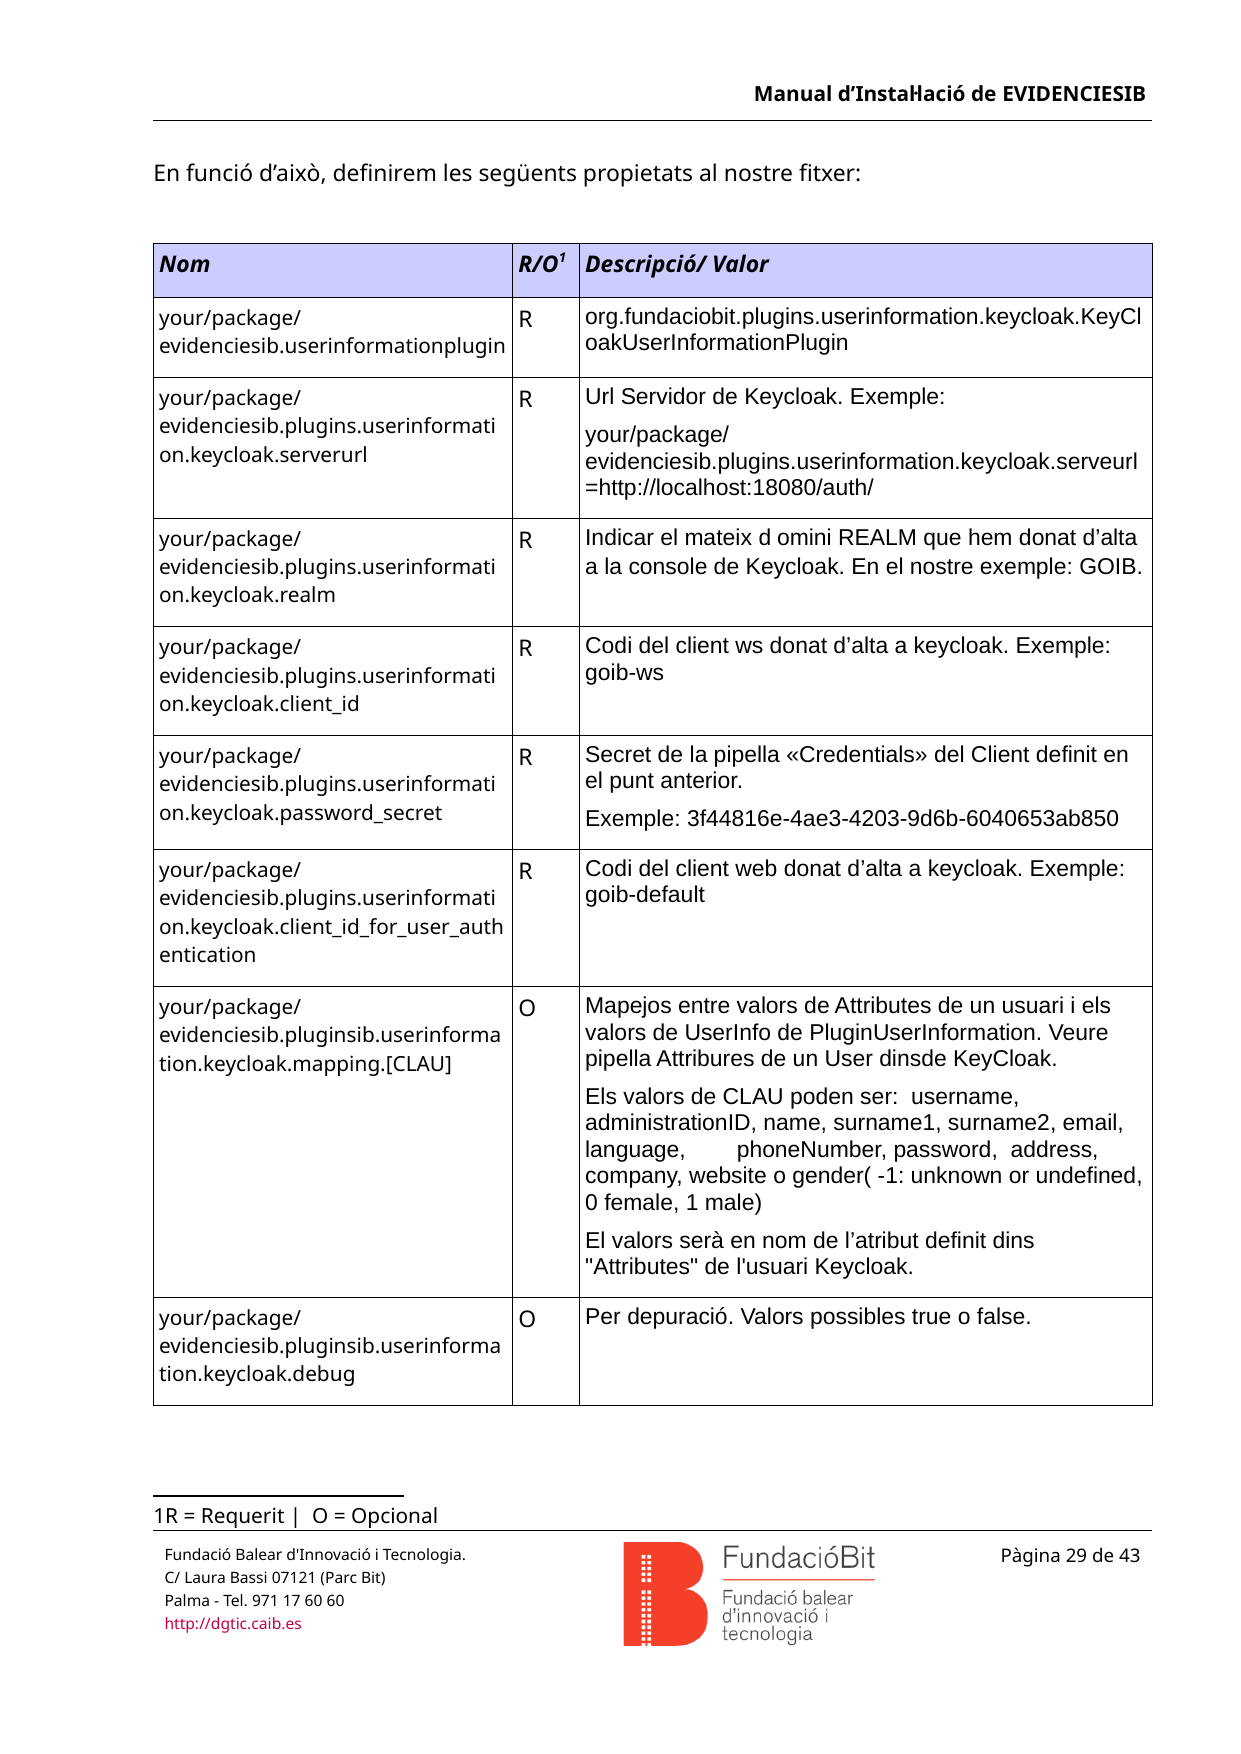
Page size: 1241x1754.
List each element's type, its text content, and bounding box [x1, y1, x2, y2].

table_cell your/package/evidenciesib.plugins.userinformation.keycloak.password_secret [154, 736, 512, 849]
table_cell Codi del client web donat d’alta a keycloak. Exemple: goib-default [580, 850, 1152, 986]
table_cell Secret de la pipella «Credentials» del Client definit en el punt anterior. Exemple: 3f44816e-4ae3-4203-9d6b-6040653ab850 [580, 736, 1152, 849]
table_cell your/package/evidenciesib.plugins.userinformation.keycloak.client_id [154, 627, 512, 735]
table_cell R [513, 850, 579, 986]
picture [623, 1542, 875, 1646]
table_header R/O [513, 244, 579, 297]
table_header Descripció/ Valor [580, 244, 1152, 297]
table_cell Indicar el mateix d omini REALM que hem donat d’alta a la console de Keycloak. En el nostre exemple: GOIB. [580, 519, 1152, 626]
table_cell your/package/evidenciesib.userinformationplugin [154, 298, 512, 377]
table_cell R [513, 519, 579, 626]
table_cell your/package/evidenciesib.plugins.userinformation.keycloak.realm [154, 519, 512, 626]
table_cell your/package/evidenciesib.plugins.userinformation.keycloak.serverurl [154, 378, 512, 518]
table_cell your/package/evidenciesib.pluginsib.userinformation.keycloak.mapping.[CLAU] [154, 987, 512, 1297]
table_cell your/package/evidenciesib.plugins.userinformation.keycloak.client_id_for_user_authentication [154, 850, 512, 986]
table_cell R [513, 378, 579, 518]
table_cell O [513, 1298, 579, 1405]
table_header Nom [154, 244, 512, 297]
table_cell your/package/evidenciesib.pluginsib.userinformation.keycloak.debug [154, 1298, 512, 1405]
table_cell Per depuració. Valors possibles true o false. [580, 1298, 1152, 1405]
table_cell Codi del client ws donat d’alta a keycloak. Exemple: goib-ws [580, 627, 1152, 735]
table_cell R [513, 627, 579, 735]
table_cell Url Servidor de Keycloak. Exemple: your/package/evidenciesib.plugins.userinformation.keycloak.serveurl=http://localhost:18080/auth/ [580, 378, 1152, 518]
table_cell org.fundaciobit.plugins.userinformation.keycloak.KeyCloakUserInformationPlugin [580, 298, 1152, 377]
table_cell R [513, 298, 579, 377]
table_cell Mapejos entre valors de Attributes de un usuari i els valors de UserInfo de PluginUserInformation. Veure pipella Attribures de un User dinsde KeyCloak. Els valors de CLAU poden ser: username, administrationID, name, surname1, surname2, email, language, phoneNumber, password, address, company, website o gender( -1: unknown or undefined, 0 female, 1 male) El valors serà en nom de l’atribut definit dins "Attributes" de l'usuari Keycloak. [580, 987, 1152, 1297]
text En funció d’això, definirem les següents propietats al nostre fitxer: [153, 156, 1152, 188]
table_cell O [513, 987, 579, 1297]
table_cell R [513, 736, 579, 849]
